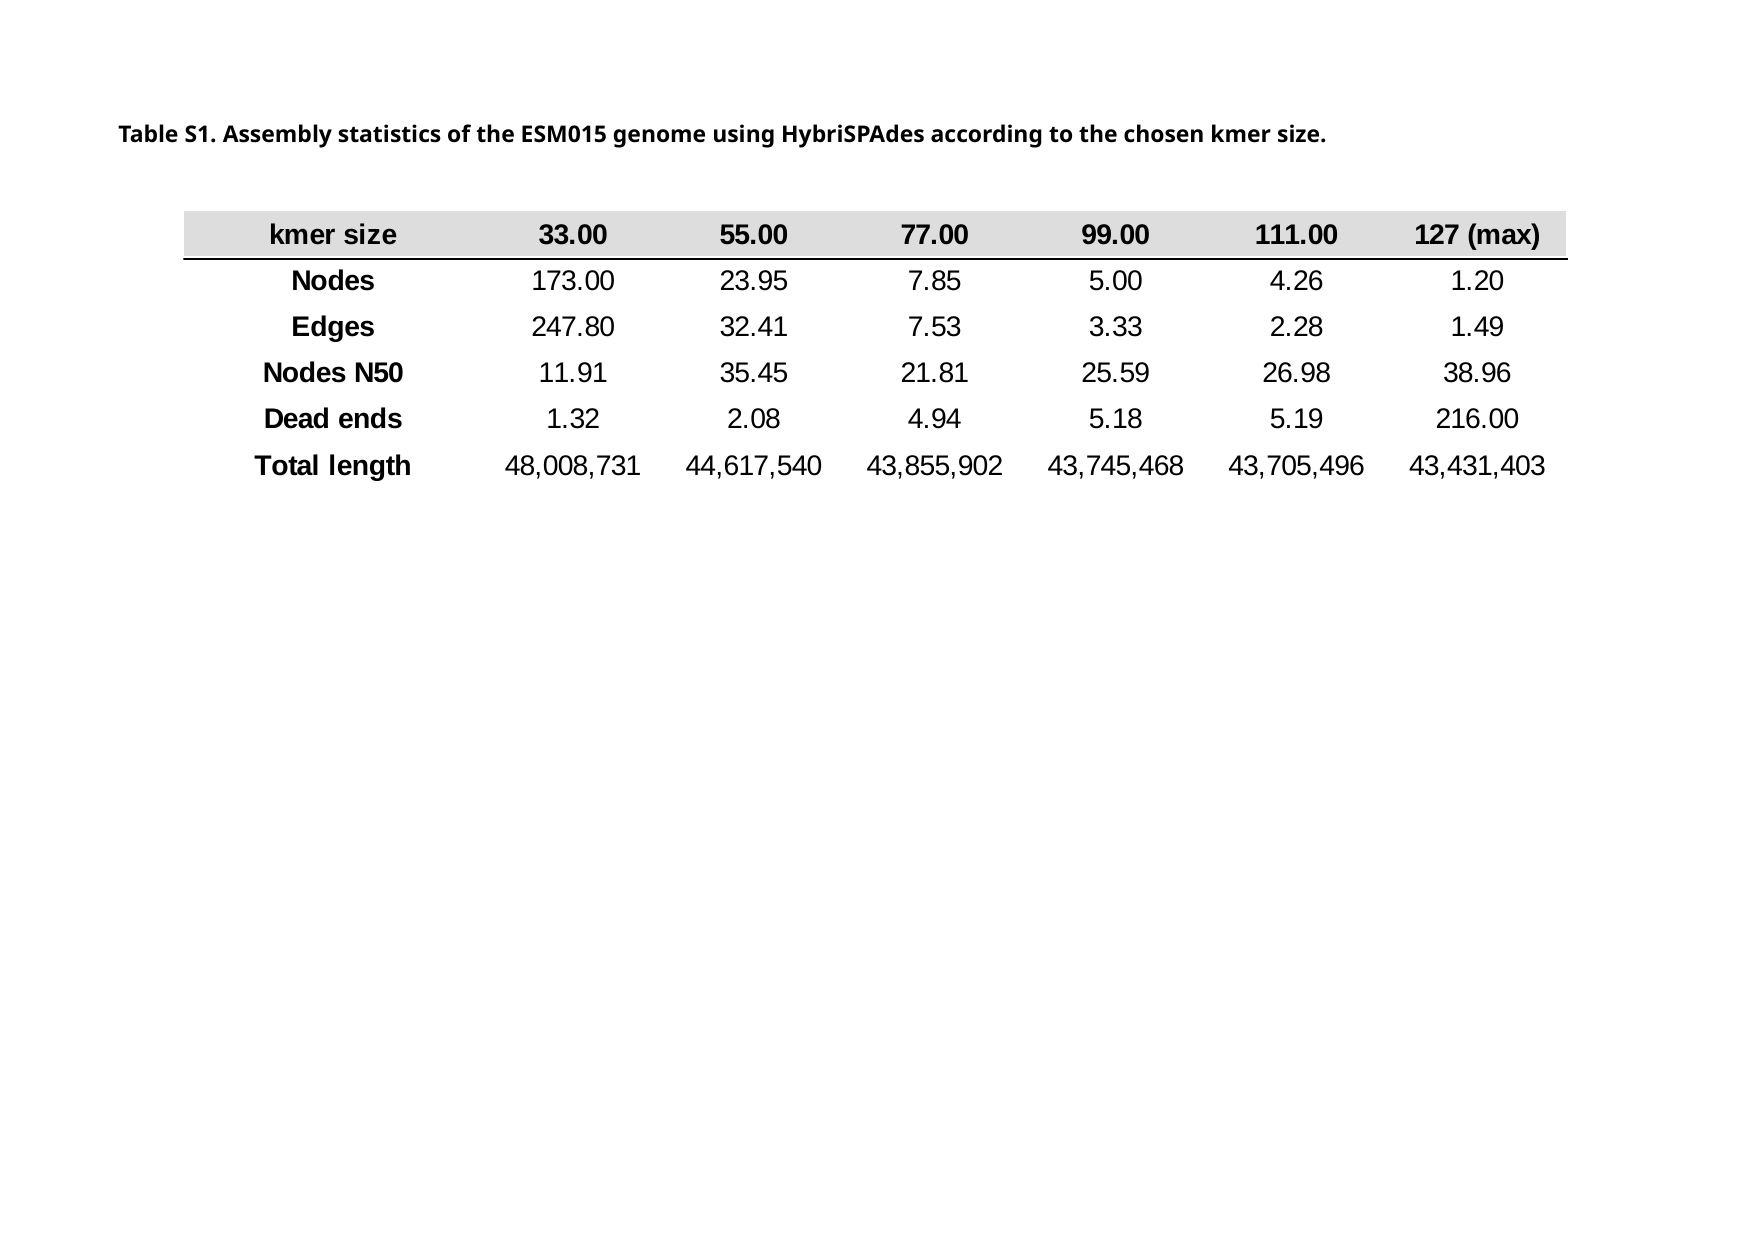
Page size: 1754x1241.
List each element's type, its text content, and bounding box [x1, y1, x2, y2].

text Table S1. Assembly statistics of the ESM015 genome using HybriSPAdes according to the chosen kmer size. [118, 118, 1636, 149]
